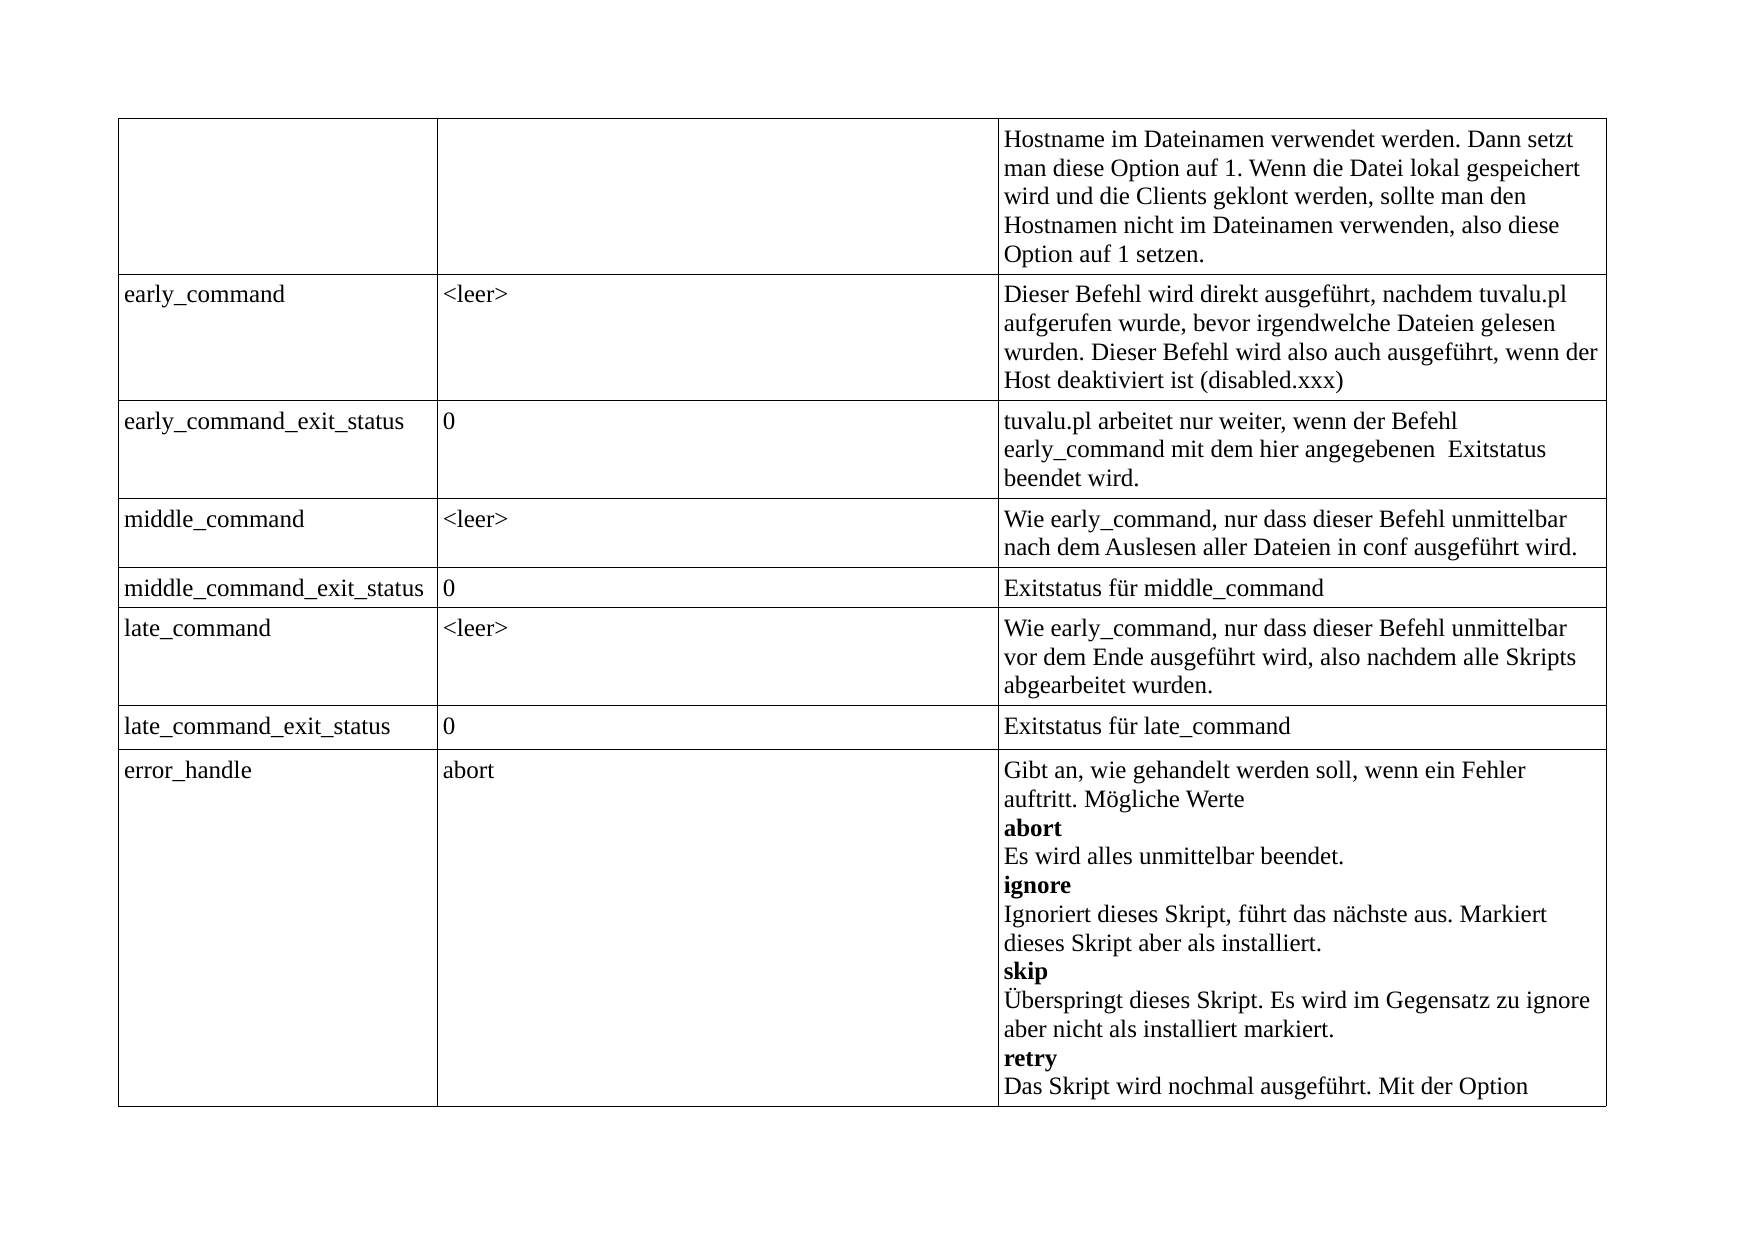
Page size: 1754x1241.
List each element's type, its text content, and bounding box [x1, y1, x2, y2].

table_cell Gibt an, wie gehandelt werden soll, wenn ein Fehler auftritt. Mögliche Werte abort Es wird alles unmittelbar beendet. ignore Ignoriert dieses Skript, führt das nächste aus. Markiert dieses Skript aber als installiert. skip Überspringt dieses Skript. Es wird im Gegensatz zu ignore aber nicht als installiert markiert. retry Das Skript wird nochmal ausgeführt. Mit der Option [999, 750, 1606, 1106]
table_cell tuvalu.pl arbeitet nur weiter, wenn der Befehl early_command mit dem hier angegebenen Exitstatus beendet wird. [999, 401, 1606, 498]
table_cell abort [438, 750, 998, 1106]
table_cell 0 [438, 568, 998, 607]
table_cell error_handle [119, 750, 437, 1106]
table_cell Exitstatus für late_command [999, 706, 1606, 749]
table_cell <leer> [438, 608, 998, 705]
table_cell early_command [119, 275, 437, 400]
table_cell <leer> [438, 275, 998, 400]
table_cell Hostname im Dateinamen verwendet werden. Dann setzt man diese Option auf 1. Wenn die Datei lokal gespeichert wird und die Clients geklont werden, sollte man den Hostnamen nicht im Dateinamen verwenden, also diese Option auf 1 setzen. [999, 119, 1606, 273]
table_cell middle_command_exit_status [119, 568, 437, 607]
table_cell Wie early_command, nur dass dieser Befehl unmittelbar vor dem Ende ausgeführt wird, also nachdem alle Skripts abgearbeitet wurden. [999, 608, 1606, 705]
table_cell Dieser Befehl wird direkt ausgeführt, nachdem tuvalu.pl aufgerufen wurde, bevor irgendwelche Dateien gelesen wurden. Dieser Befehl wird also auch ausgeführt, wenn der Host deaktiviert ist (disabled.xxx) [999, 275, 1606, 400]
table_cell early_command_exit_status [119, 401, 437, 498]
table_cell Wie early_command, nur dass dieser Befehl unmittelbar nach dem Auslesen aller Dateien in conf ausgeführt wird. [999, 499, 1606, 567]
table_cell 0 [438, 401, 998, 498]
table_cell [119, 119, 437, 273]
table_cell late_command [119, 608, 437, 705]
table_cell Exitstatus für middle_command [999, 568, 1606, 607]
table_cell <leer> [438, 499, 998, 567]
table_cell [438, 119, 998, 273]
table_cell late_command_exit_status [119, 706, 437, 749]
table_cell 0 [438, 706, 998, 749]
table_cell middle_command [119, 499, 437, 567]
